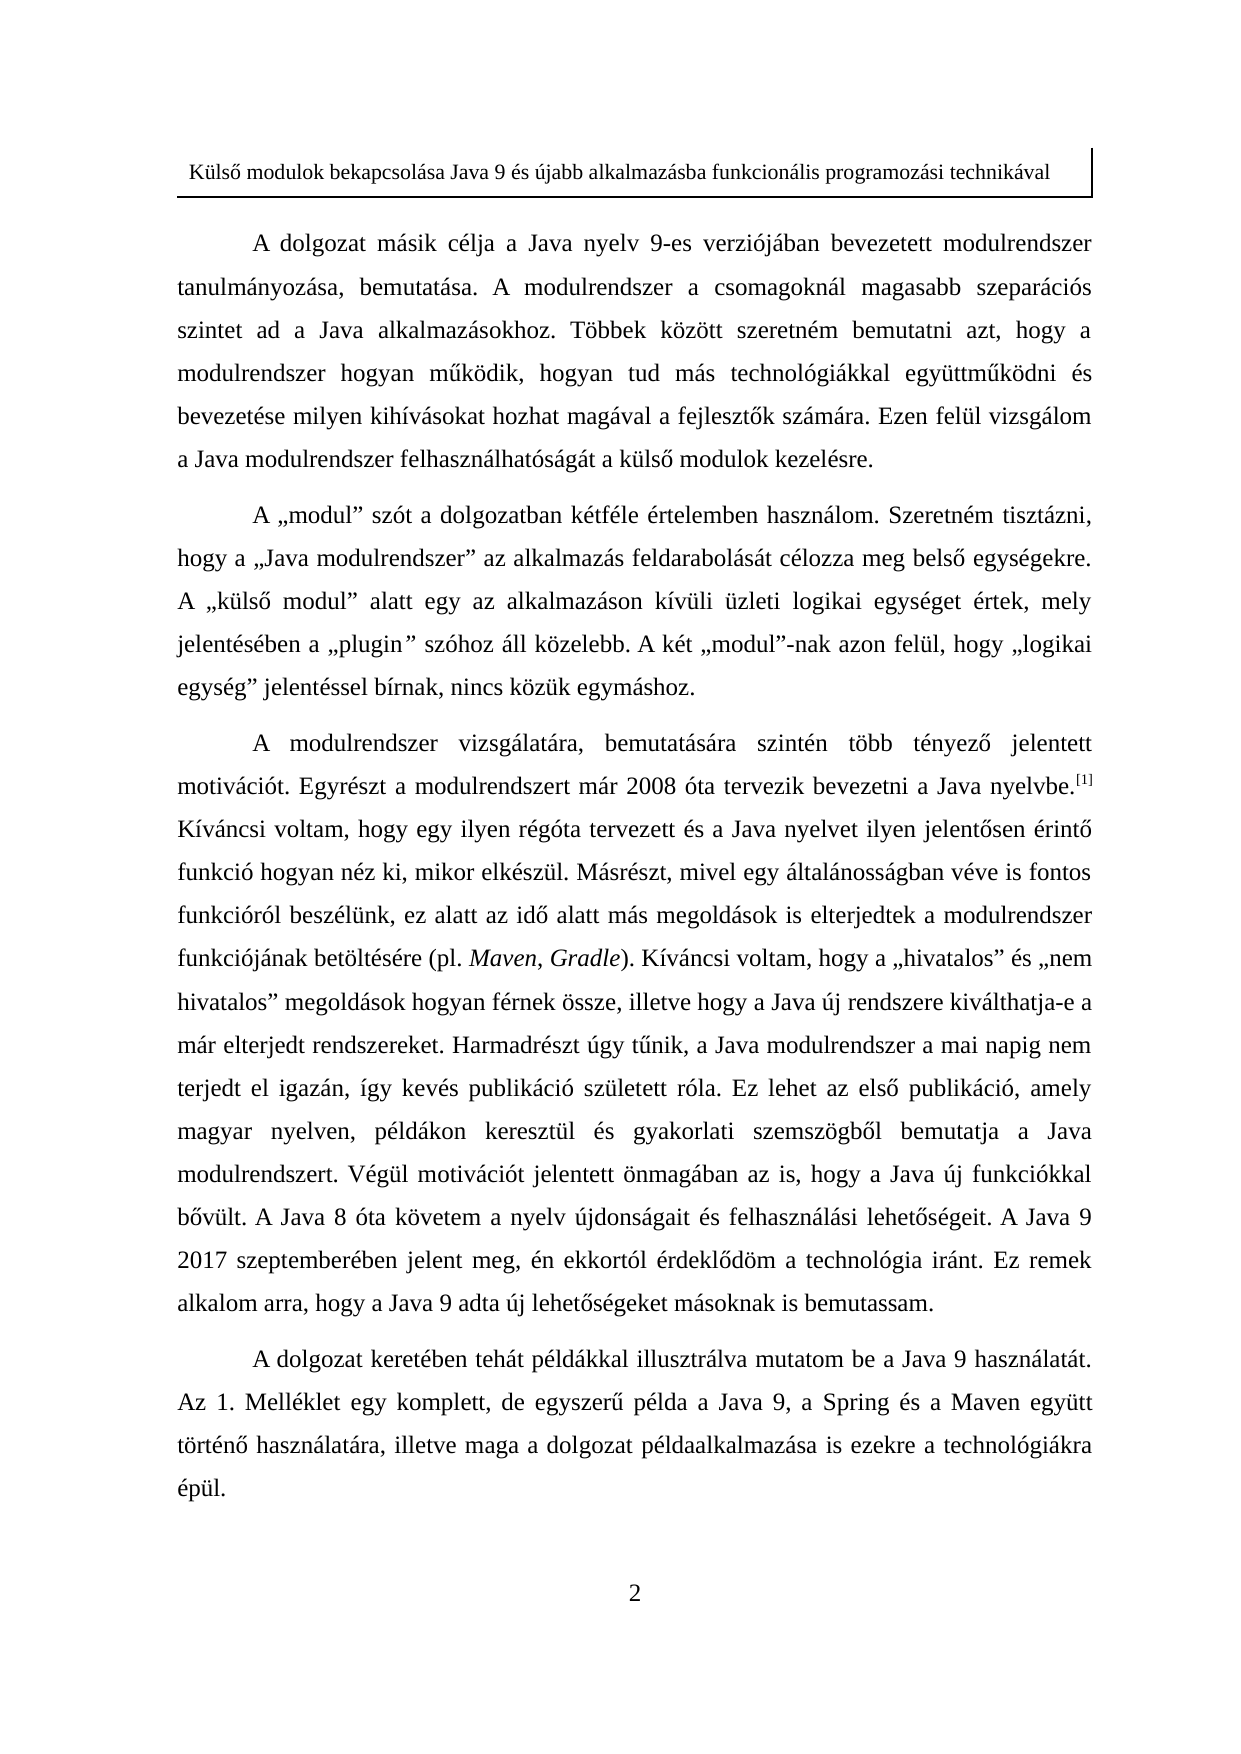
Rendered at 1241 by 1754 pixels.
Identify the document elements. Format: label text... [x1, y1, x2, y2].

text A „modul” szót a dolgozatban kétféle értelemben használom. Szeretném tisztázni, hogy a „Java modulrendszer” az alkalmazás feldarabolását célozza meg belső egységekre. A „külső modul” alatt egy az alkalmazáson kívüli üzleti logikai egységet értek, mely jelentésében a „plugin” szóhoz áll közelebb. A két „modul”-nak azon felül, hogy „logikai egység” jelentéssel bírnak, nincs közük egymáshoz. [177, 500, 1093, 701]
text A dolgozat keretében tehát példákkal illusztrálva mutatom be a Java 9 használatát. Az 1. Melléklet egy komplett, de egyszerű példa a Java 9, a Spring és a Maven együtt történő használatára, illetve maga a dolgozat példaalkalmazása is ezekre a technológiákra épül. [177, 1344, 1093, 1502]
text A modulrendszer vizsgálatára, bemutatására szintén több tényező jelentett motivációt. Egyrészt a modulrendszert már 2008 óta tervezik bevezetni a Java nyelvbe.[1] Kíváncsi voltam, hogy egy ilyen régóta tervezett és a Java nyelvet ilyen jelentősen érintő funkció hogyan néz ki, mikor elkészül. Másrészt, mivel egy általánosságban véve is fontos funkcióról beszélünk, ez alatt az idő alatt más megoldások is elterjedtek a modulrendszer funkciójának betöltésére (pl. Maven, Gradle). Kíváncsi voltam, hogy a „hivatalos” és „nem hivatalos” megoldások hogyan férnek össze, illetve hogy a Java új rendszere kiválthatja-e a már elterjedt rendszereket. Harmadrészt úgy tűnik, a Java modulrendszer a mai napig nem terjedt el igazán, így kevés publikáció született róla. Ez lehet az első publikáció, amely magyar nyelven, példákon keresztül és gyakorlati szemszögből bemutatja a Java modulrendszert. Végül motivációt jelentett önmagában az is, hogy a Java új funkciókkal bővült. A Java 8 óta követem a nyelv újdonságait és felhasználási lehetőségeit. A Java 9 2017 szeptemberében jelent meg, én ekkortól érdeklődöm a technológia iránt. Ez remek alkalom arra, hogy a Java 9 adta új lehetőségeket másoknak is bemutassam. [177, 728, 1093, 1317]
text A dolgozat másik célja a Java nyelv 9-es verziójában bevezetett modulrendszer tanulmányozása, bemutatása. A modulrendszer a csomagoknál magasabb szeparációs szintet ad a Java alkalmazásokhoz. Többek között szeretném bemutatni azt, hogy a modulrendszer hogyan működik, hogyan tud más technológiákkal együttműködni és bevezetése milyen kihívásokat hozhat magával a fejlesztők számára. Ezen felül vizsgálom a Java modulrendszer felhasználhatóságát a külső modulok kezelésre. [177, 228, 1093, 473]
